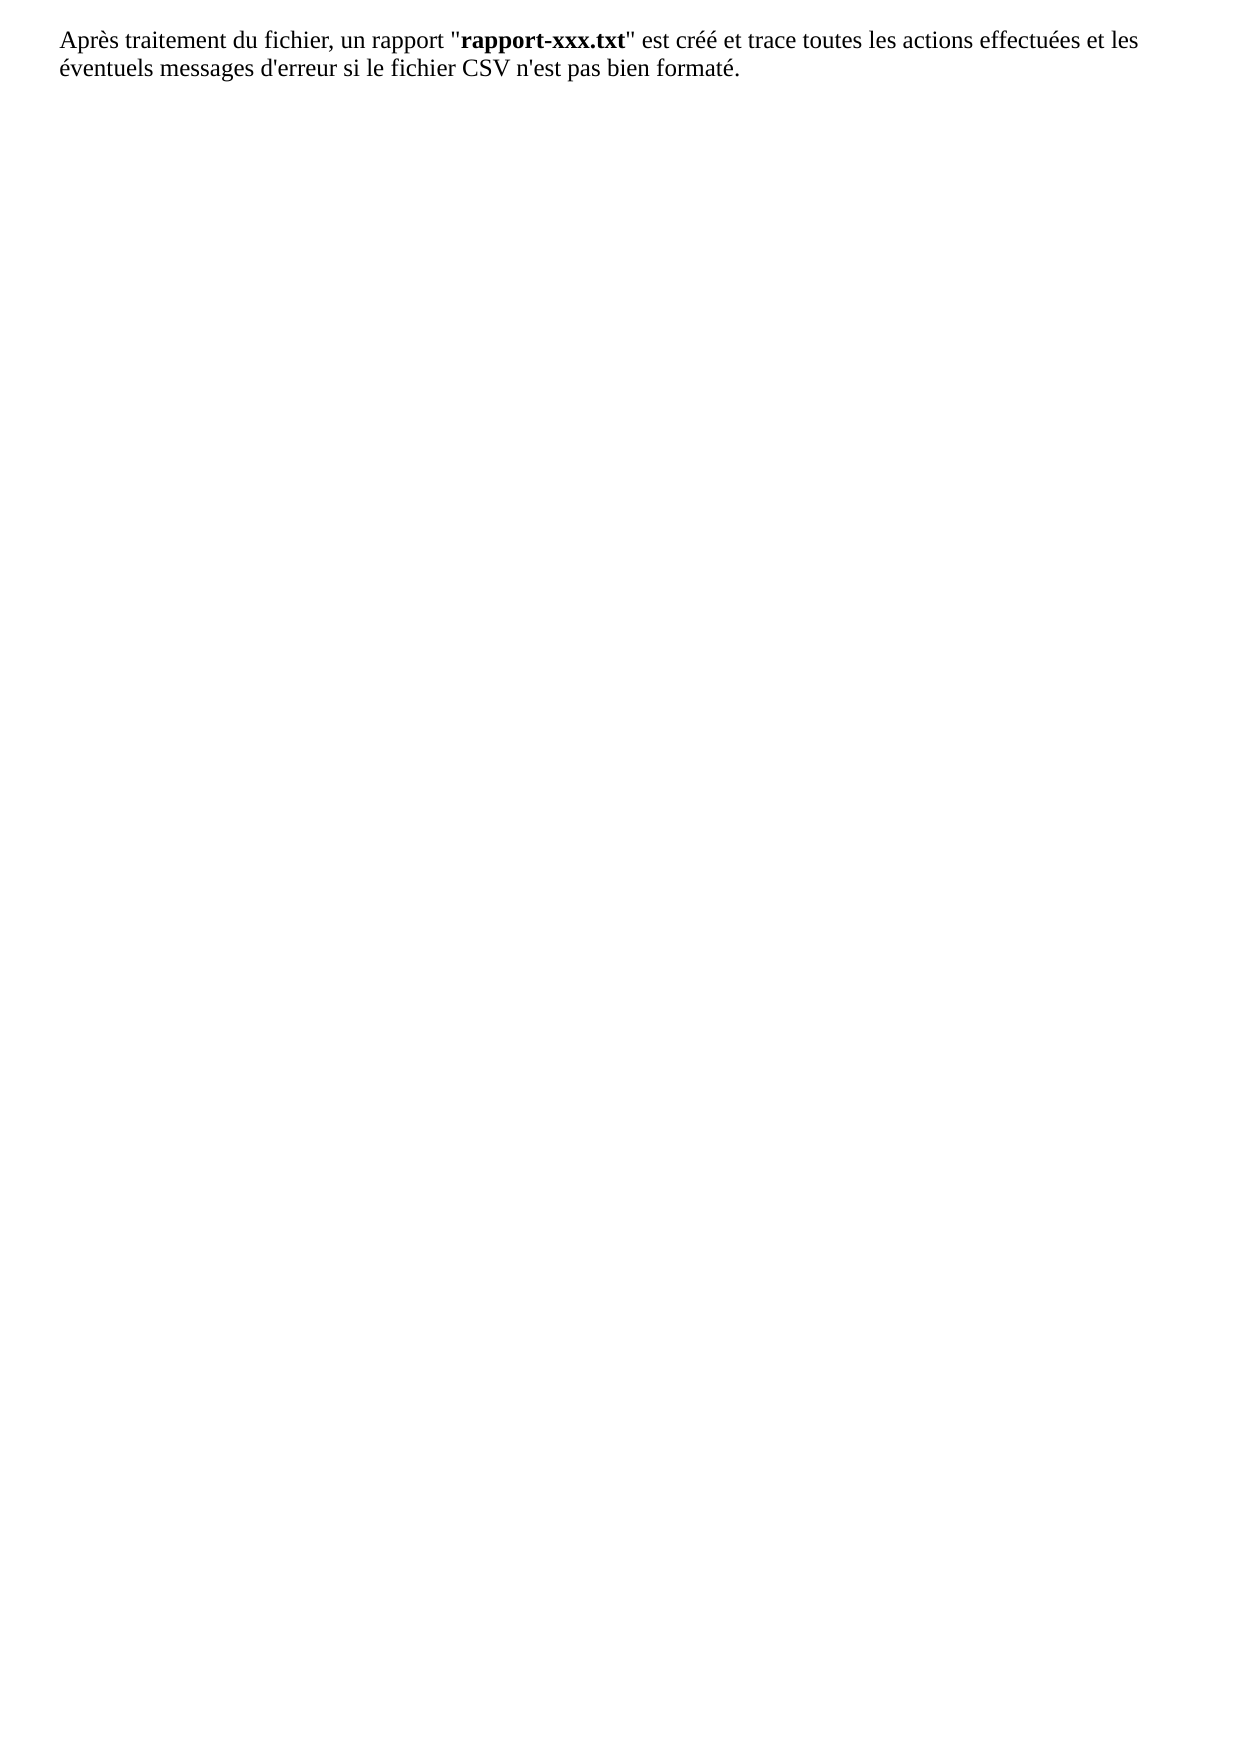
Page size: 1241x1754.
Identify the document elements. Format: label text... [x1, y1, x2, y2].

text Après traitement du fichier, un rapport "rapport-xxx.txt" est créé et trace toutes les actions effectuées et les éventuels messages d'erreur si le fichier CSV n'est pas bien formaté. [59, 25, 1181, 82]
